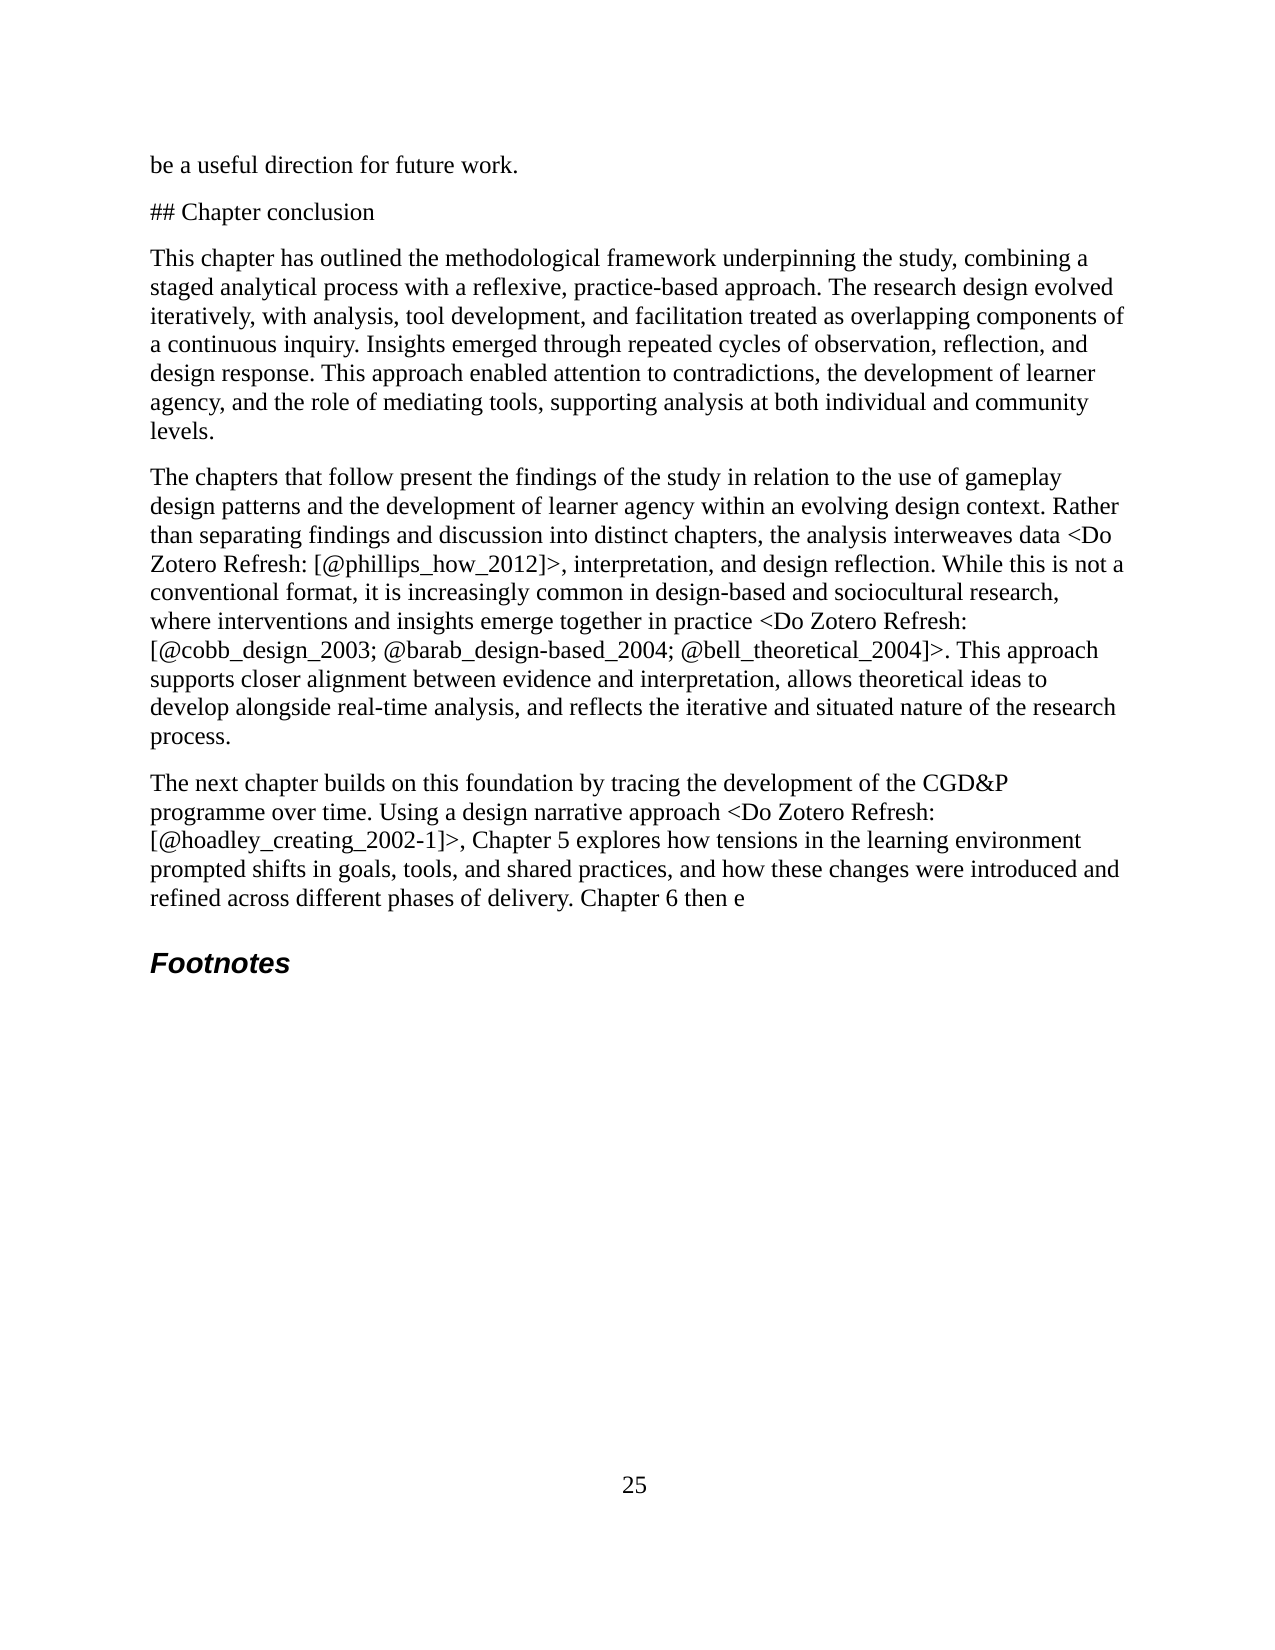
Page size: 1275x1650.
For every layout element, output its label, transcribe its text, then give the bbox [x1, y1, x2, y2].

subtitle Footnotes [150, 946, 1125, 979]
text This chapter has outlined the methodological framework underpinning the study, combining a staged analytical process with a reflexive, practice-based approach. The research design evolved iteratively, with analysis, tool development, and facilitation treated as overlapping components of a continuous inquiry. Insights emerged through repeated cycles of observation, reflection, and design response. This approach enabled attention to contradictions, the development of learner agency, and the role of mediating tools, supporting analysis at both individual and community levels. [150, 243, 1125, 444]
text The next chapter builds on this foundation by tracing the development of the CGD&P programme over time. Using a design narrative approach <Do Zotero Refresh: [@hoadley_creating_2002-1]>, Chapter 5 explores how tensions in the learning environment prompted shifts in goals, tools, and shared practices, and how these changes were introduced and refined across different phases of delivery. Chapter 6 then e [150, 768, 1125, 912]
text be a useful direction for future work. [150, 150, 1125, 179]
text ## Chapter conclusion [150, 197, 1125, 225]
text The chapters that follow present the findings of the study in relation to the use of gameplay design patterns and the development of learner agency within an evolving design context. Rather than separating findings and discussion into distinct chapters, the analysis interweaves data <Do Zotero Refresh: [@phillips_how_2012]>, interpretation, and design reflection. While this is not a conventional format, it is increasingly common in design-based and sociocultural research, where interventions and insights emerge together in practice <Do Zotero Refresh: [@cobb_design_2003; @barab_design-based_2004; @bell_theoretical_2004]>. This approach supports closer alignment between evidence and interpretation, allows theoretical ideas to develop alongside real-time analysis, and reflects the iterative and situated nature of the research process. [150, 462, 1125, 750]
